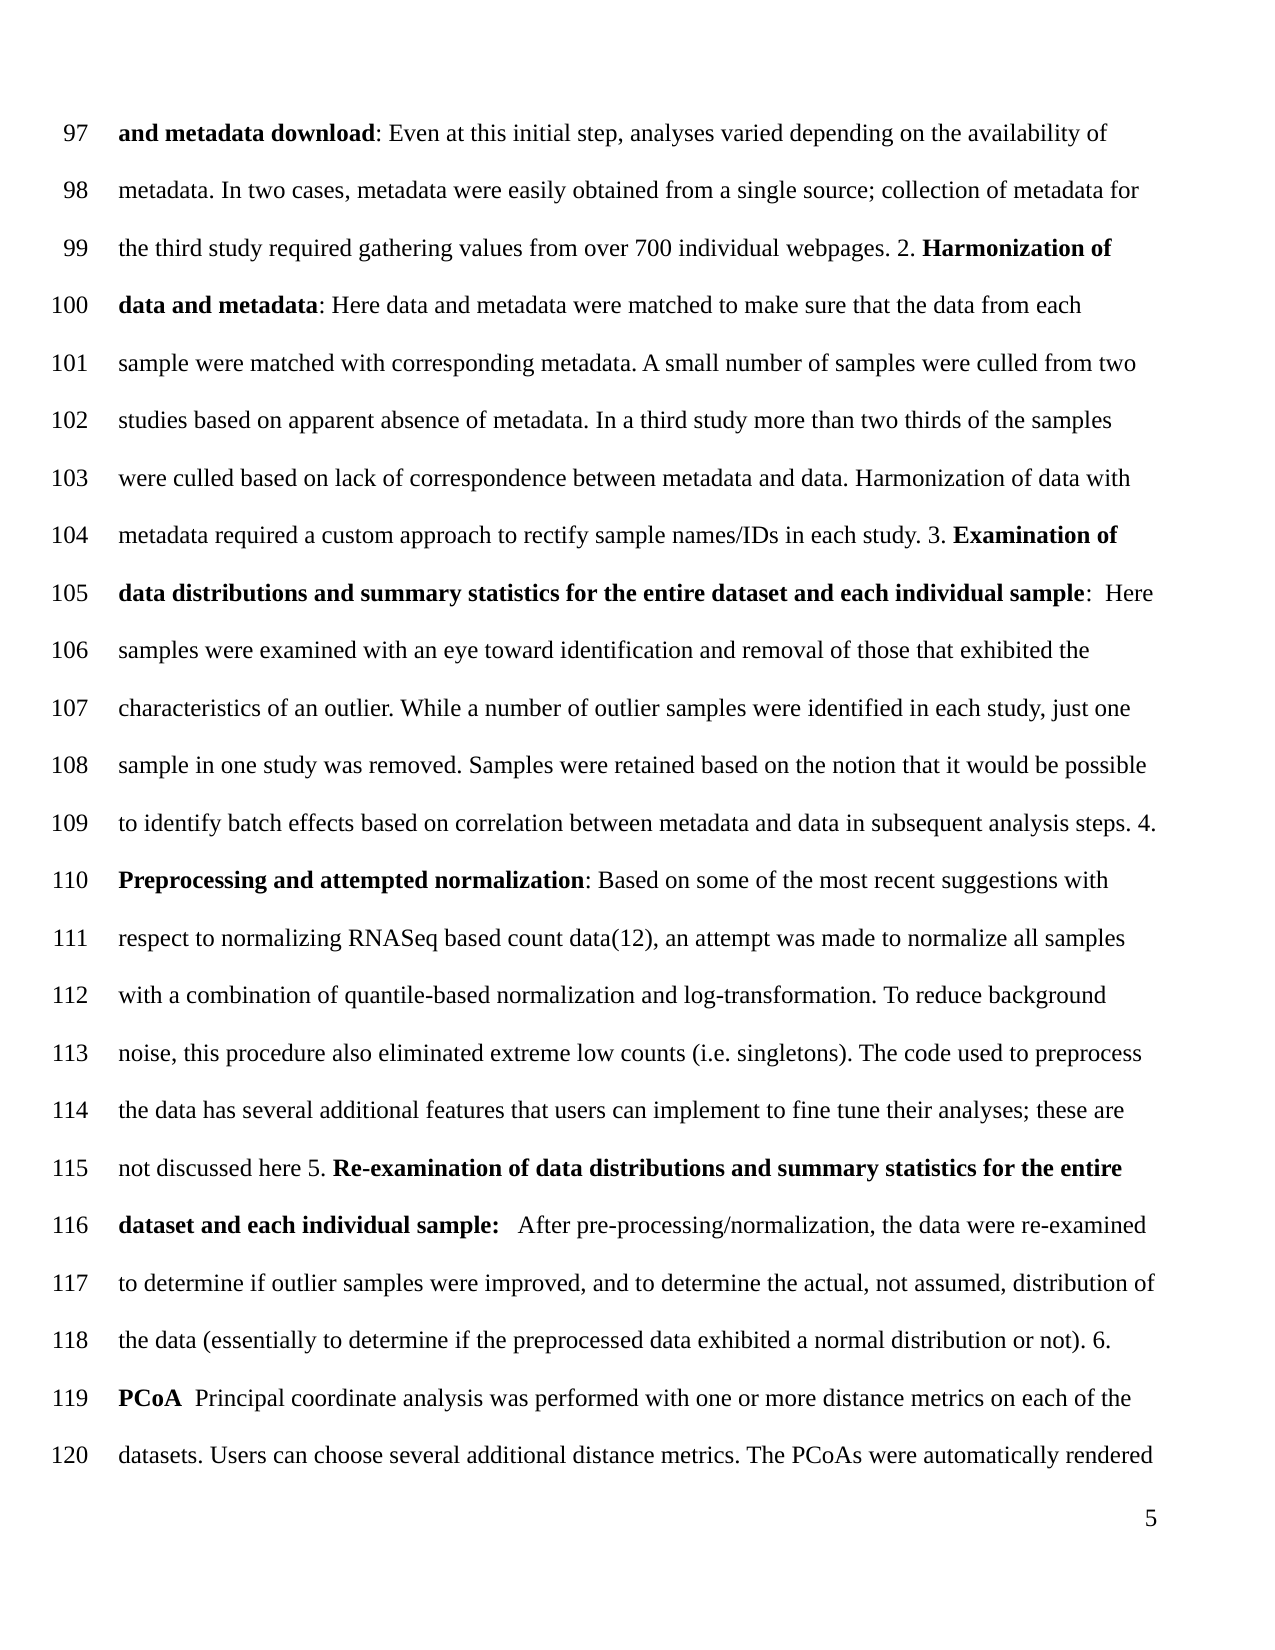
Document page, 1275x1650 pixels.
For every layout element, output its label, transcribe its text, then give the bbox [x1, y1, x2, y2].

text and metadata download: Even at this initial step, analyses varied depending on the availability of metadata. In two cases, metadata were easily obtained from a single source; collection of metadata for the third study required gathering values from over 700 individual webpages. 2. Harmonization of data and metadata: Here data and metadata were matched to make sure that the data from each sample were matched with corresponding metadata. A small number of samples were culled from two studies based on apparent absence of metadata. In a third study more than two thirds of the samples were culled based on lack of correspondence between metadata and data. Harmonization of data with metadata required a custom approach to rectify sample names/IDs in each study. 3. Examination of data distributions and summary statistics for the entire dataset and each individual sample: Here samples were examined with an eye toward identification and removal of those that exhibited the characteristics of an outlier. While a number of outlier samples were identified in each study, just one sample in one study was removed. Samples were retained based on the notion that it would be possible to identify batch effects based on correlation between metadata and data in subsequent analysis steps. 4. Preprocessing and attempted normalization: Based on some of the most recent suggestions with respect to normalizing RNASeq based count data(12), an attempt was made to normalize all samples with a combination of quantile-based normalization and log-transformation. To reduce background noise, this procedure also eliminated extreme low counts (i.e. singletons). The code used to preprocess the data has several additional features that users can implement to fine tune their analyses; these are not discussed here 5. Re-examination of data distributions and summary statistics for the entire dataset and each individual sample: After pre-processing/normalization, the data were re-examined to determine if outlier samples were improved, and to determine the actual, not assumed, distribution of the data (essentially to determine if the preprocessed data exhibited a normal distribution or not). 6. PCoA Principal coordinate analysis was performed with one or more distance metrics on each of the datasets. Users can choose several additional distance metrics. The PCoAs were automatically rendered [118, 118, 1157, 1469]
